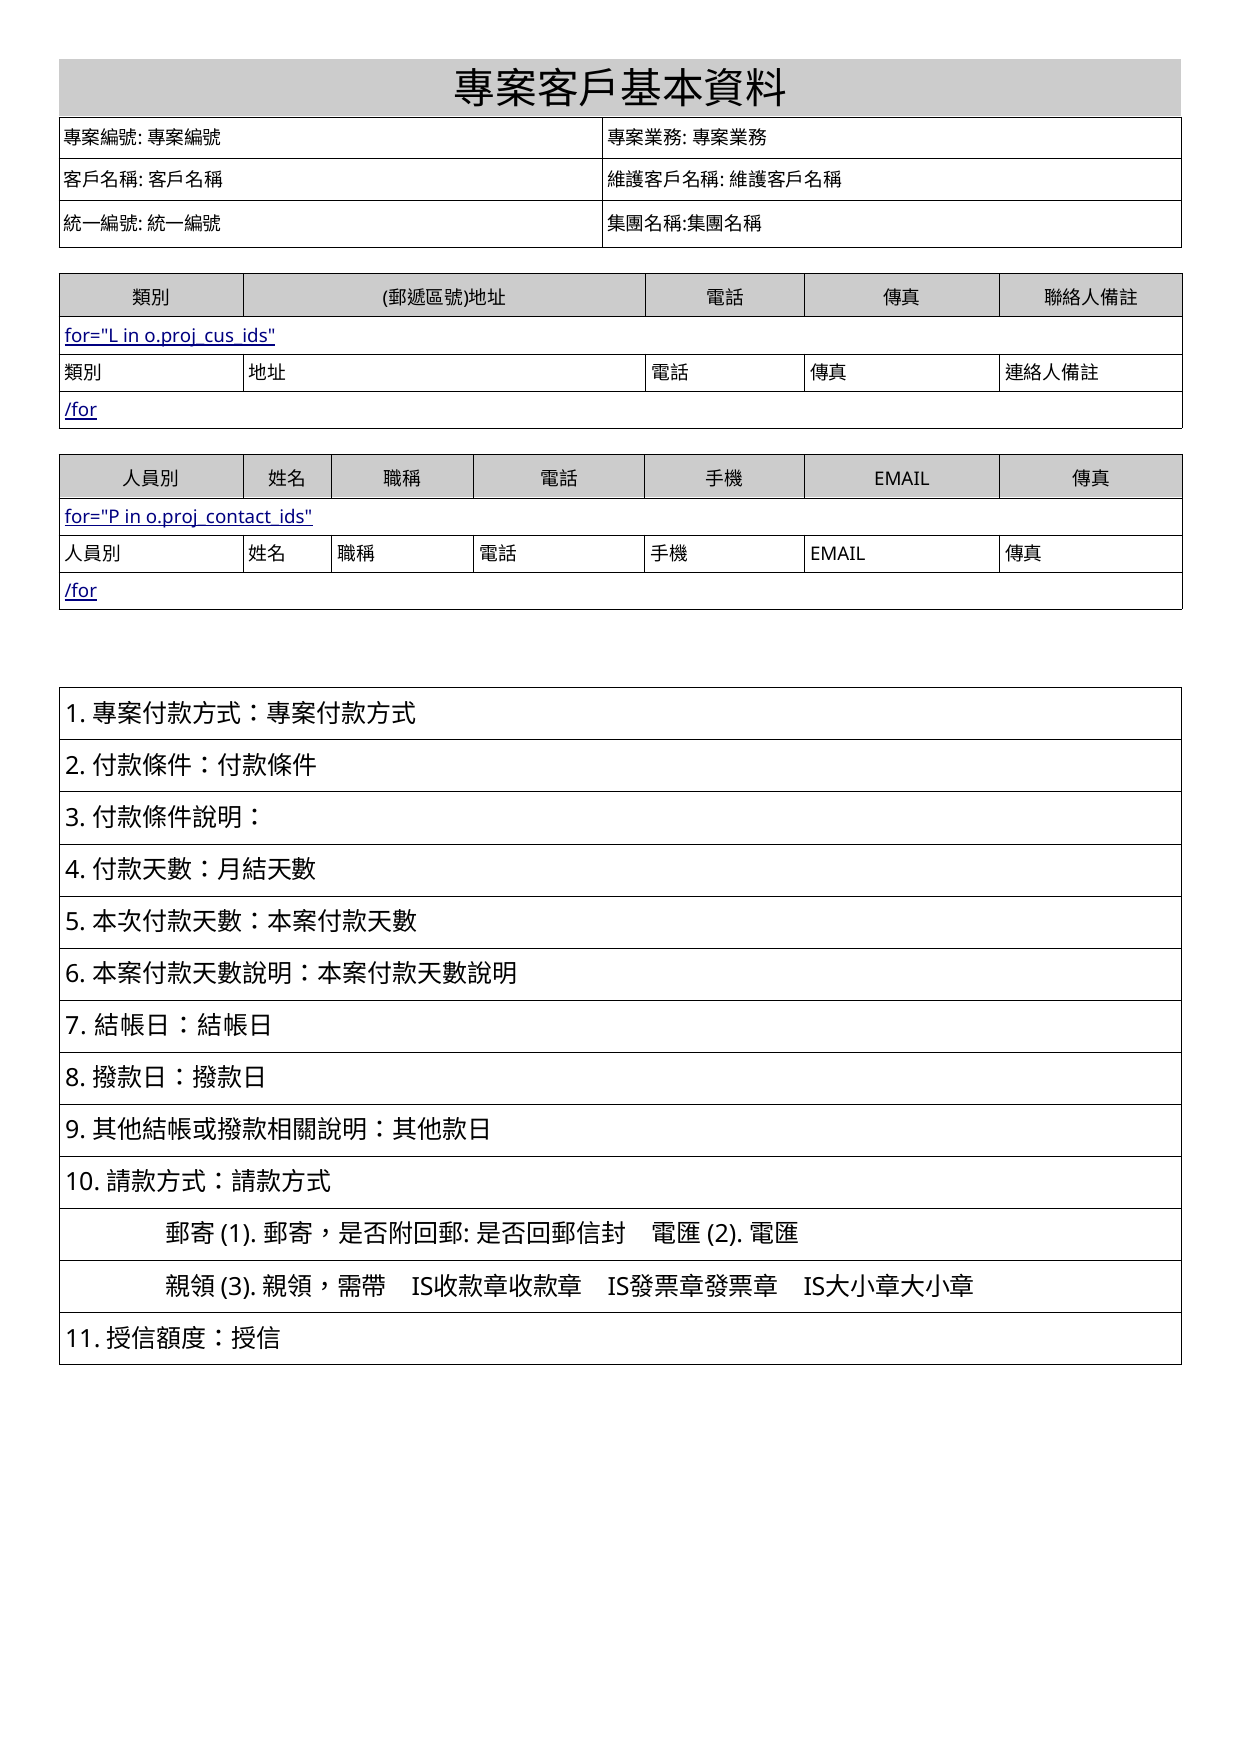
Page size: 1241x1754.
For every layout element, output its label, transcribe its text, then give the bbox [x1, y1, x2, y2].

table_header 手機 [645, 455, 804, 497]
table_cell 姓名 [244, 536, 331, 572]
table_header 職稱 [332, 455, 473, 497]
table_cell 親領 (3). 親領，需帶 IS收款章收款章 IS發票章發票章 IS大小章大小章 [60, 1261, 1181, 1312]
table_header 聯絡人備註 [1000, 274, 1182, 316]
table_cell 客戶名稱: 客戶名稱 [60, 159, 602, 200]
table_header 電話 [646, 274, 804, 316]
table_header 電話 [474, 455, 644, 497]
table_cell 3. 付款條件說明： [60, 792, 1181, 843]
table_cell 4. 付款天數：月結天數 [60, 845, 1181, 896]
table_cell 8. 撥款日：撥款日 [60, 1053, 1181, 1104]
table_header 姓名 [244, 455, 331, 497]
table_cell 6. 本案付款天數說明：本案付款天數說明 [60, 949, 1181, 1000]
table_cell 郵寄 (1). 郵寄，是否附回郵: 是否回郵信封 電匯 (2). 電匯 [60, 1209, 1181, 1260]
table_cell /for [60, 392, 1182, 428]
table_header 傳真 [805, 274, 999, 316]
table_cell for="P in o.proj_contact_ids" [60, 499, 1182, 534]
table_cell 手機 [645, 536, 804, 572]
table_cell 7. 結帳日：結帳日 [60, 1001, 1181, 1052]
table_header 人員別 [60, 455, 243, 497]
table_header 專案業務: 專案業務 [603, 118, 1181, 158]
table_cell 9. 其他結帳或撥款相關說明：其他款日 [60, 1105, 1181, 1156]
table_cell 類別 [60, 355, 243, 391]
table_cell 人員別 [60, 536, 243, 572]
table_cell 傳真 [1000, 536, 1182, 572]
table_cell 傳真 [805, 355, 999, 391]
table_cell 11. 授信額度：授信 [60, 1313, 1181, 1364]
table_cell 連絡人備註 [1000, 355, 1182, 391]
table_cell 電話 [474, 536, 644, 572]
table_cell 5. 本次付款天數：本案付款天數 [60, 897, 1181, 948]
table_cell 職稱 [332, 536, 473, 572]
table_header EMAIL [805, 455, 999, 497]
table_header (郵遞區號)地址 [244, 274, 645, 316]
table_cell /for [60, 573, 1182, 609]
table_cell for="L in o.proj_cus_ids" [60, 317, 1182, 353]
table_cell 維護客戶名稱: 維護客戶名稱 [603, 159, 1181, 200]
table_cell 地址 [244, 355, 645, 391]
table_header 專案編號: 專案編號 [60, 118, 602, 158]
table_header 類別 [60, 274, 243, 316]
text 專案客戶基本資料 [59, 59, 1181, 116]
table_cell 10. 請款方式：請款方式 [60, 1157, 1181, 1208]
table_cell 集團名稱:集團名稱 [603, 201, 1181, 247]
table_cell 電話 [646, 355, 804, 391]
table_cell 2. 付款條件：付款條件 [60, 740, 1181, 791]
table_cell 統一編號: 統一編號 [60, 201, 602, 247]
table_header 1. 專案付款方式：專案付款方式 [60, 688, 1181, 739]
table_cell EMAIL [805, 536, 999, 572]
table_header 傳真 [1000, 455, 1182, 497]
